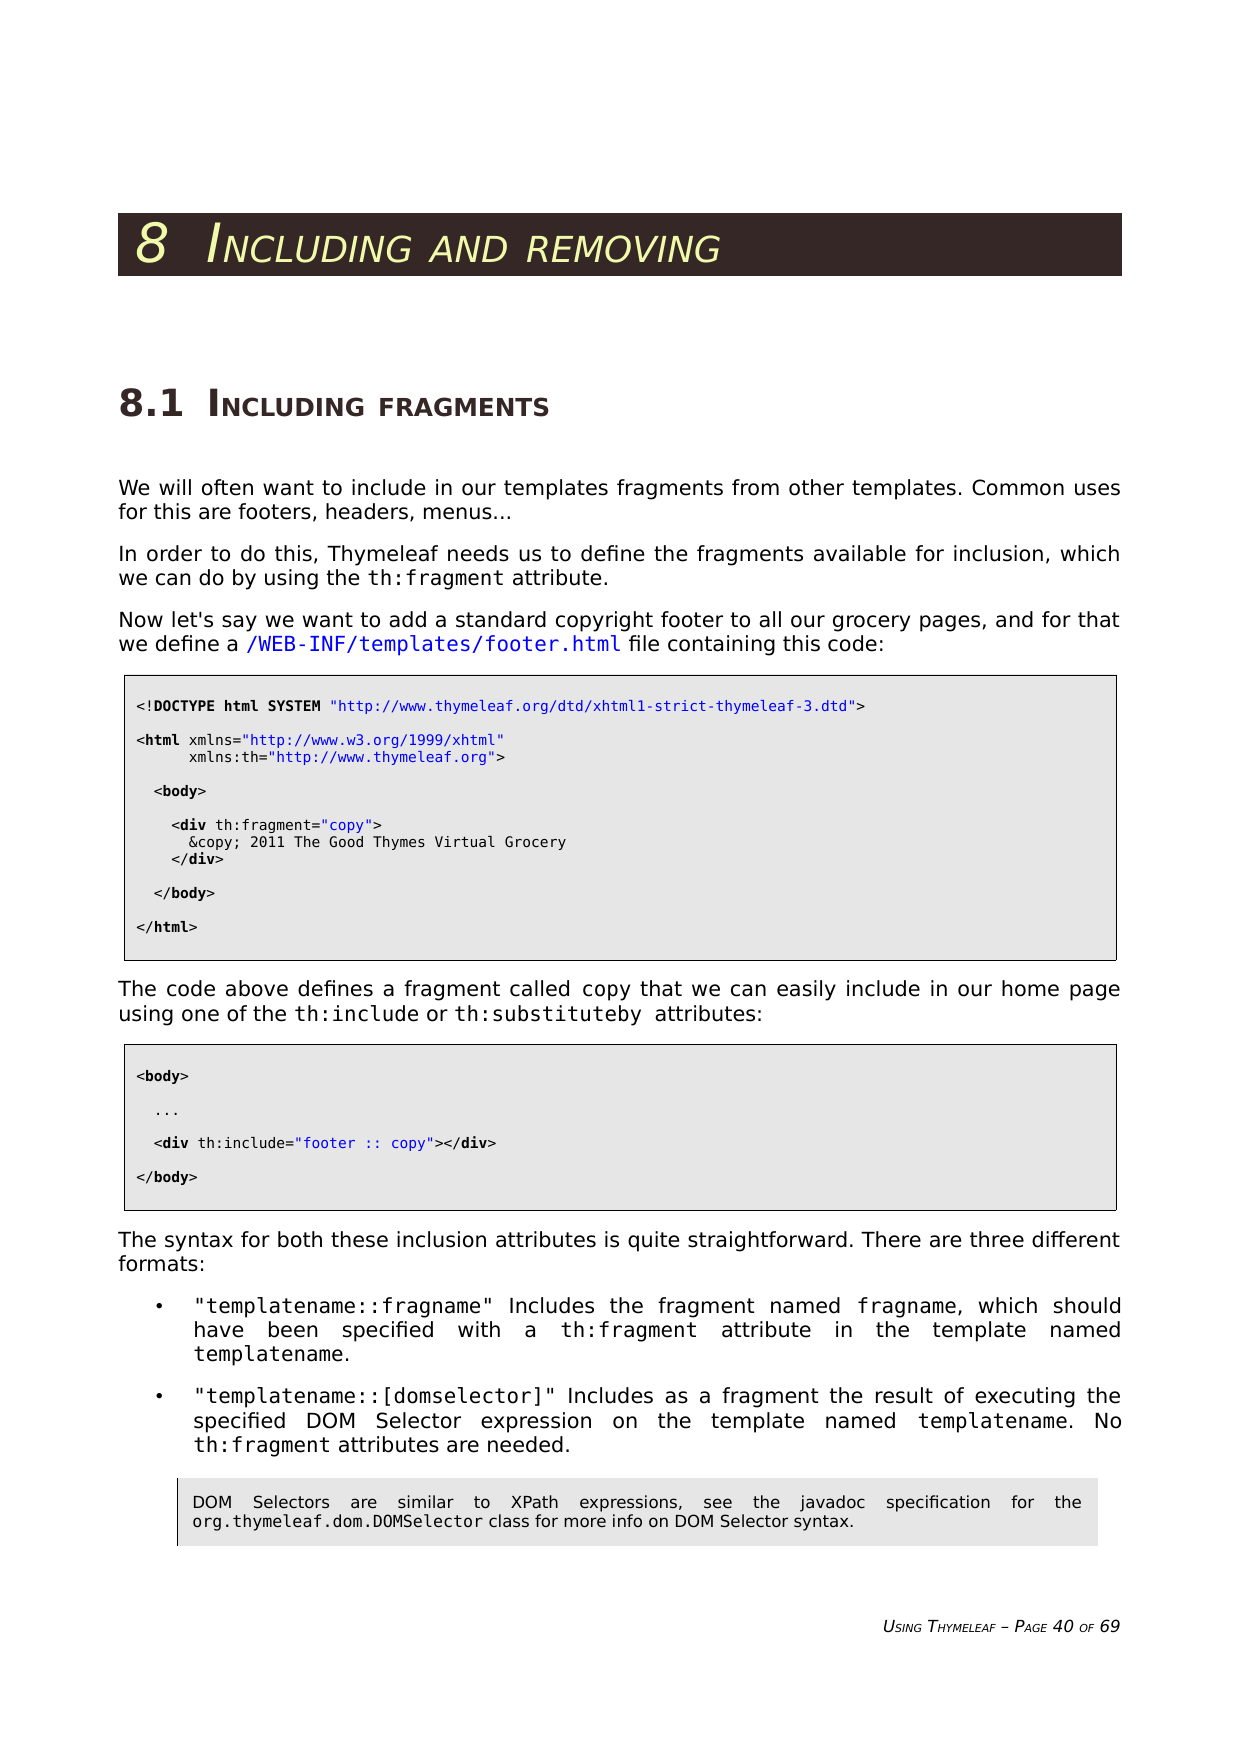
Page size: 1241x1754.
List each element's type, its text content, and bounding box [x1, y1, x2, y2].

text Now let's say we want to add a standard copyright footer to all our grocery pages, and for that we define a /WEB-INF/templates/footer.html file containing this code: [118, 608, 1122, 657]
text <body> ... <div th:include="footer :: copy"></div> </body> [125, 1045, 1116, 1210]
text The code above defines a fragment called copy that we can easily include in our home page using one of the th:include or th:substituteby attributes: [118, 977, 1122, 1026]
text The syntax for both these inclusion attributes is quite straightforward. There are three different formats: [118, 1228, 1122, 1276]
text In order to do this, Thymeleaf needs us to define the fragments available for inclusion, which we can do by using the th:fragment attribute. [118, 542, 1122, 591]
text DOM Selectors are similar to XPath expressions, see the javadoc specification for the org.thymeleaf.dom.DOMSelector class for more info on DOM Selector syntax. [178, 1478, 1098, 1546]
subtitle Including and removing [118, 213, 1122, 276]
subtitle Including fragments [118, 382, 1122, 426]
list "templatename::[domselector]" Includes as a fragment the result of executing the specified DOM Selector expression on the template named templatename. No th:fragment attributes are needed. [156, 1384, 1122, 1457]
list "templatename::fragname" Includes the fragment named fragname, which should have been specified with a th:fragment attribute in the template named templatename. [156, 1294, 1122, 1367]
text <!DOCTYPE html SYSTEM "http://www.thymeleaf.org/dtd/xhtml1-strict-thymeleaf-3.dtd"> <html xmlns="http://www.w3.org/1999/xhtml" xmlns:th="http://www.thymeleaf.org"> <body> <div th:fragment="copy"> &copy; 2011 The Good Thymes Virtual Grocery </div> </body> </html> [125, 676, 1116, 960]
text We will often want to include in our templates fragments from other templates. Common uses for this are footers, headers, menus... [118, 476, 1122, 524]
